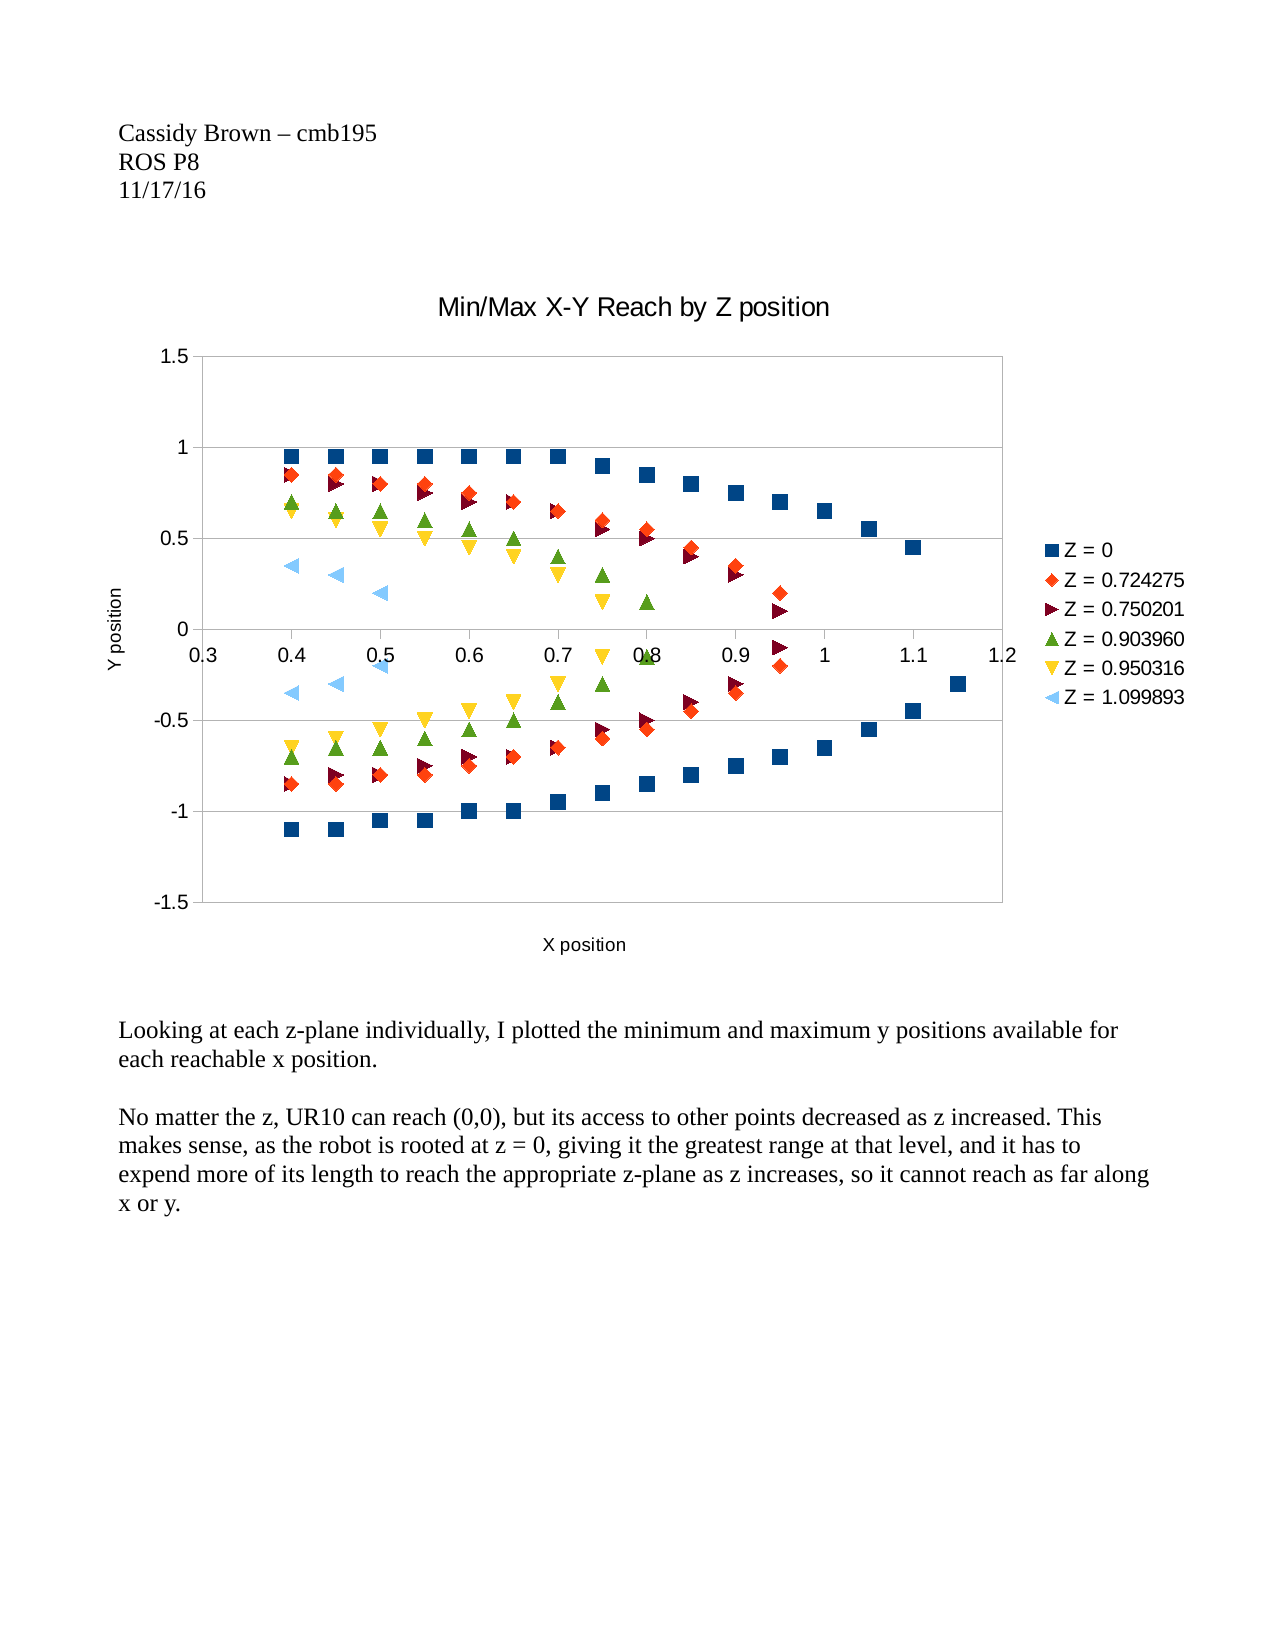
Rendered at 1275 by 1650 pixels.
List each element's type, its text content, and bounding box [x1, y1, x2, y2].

text No matter the z, UR10 can reach (0,0), but its access to other points decreased as z increased. This makes sense, as the robot is rooted at z = 0, giving it the greatest range at that level, and it has to expend more of its length to reach the appropriate z-plane as z increases, so it cannot reach as far along x or y. [118, 1102, 1157, 1217]
text ROS P8 [118, 147, 1157, 176]
text Looking at each z-plane individually, I plotted the minimum and maximum y positions available for each reachable x position. [118, 1015, 1157, 1073]
text 11/17/16 [118, 176, 1157, 204]
text Cassidy Brown – cmb195 [118, 118, 1157, 147]
